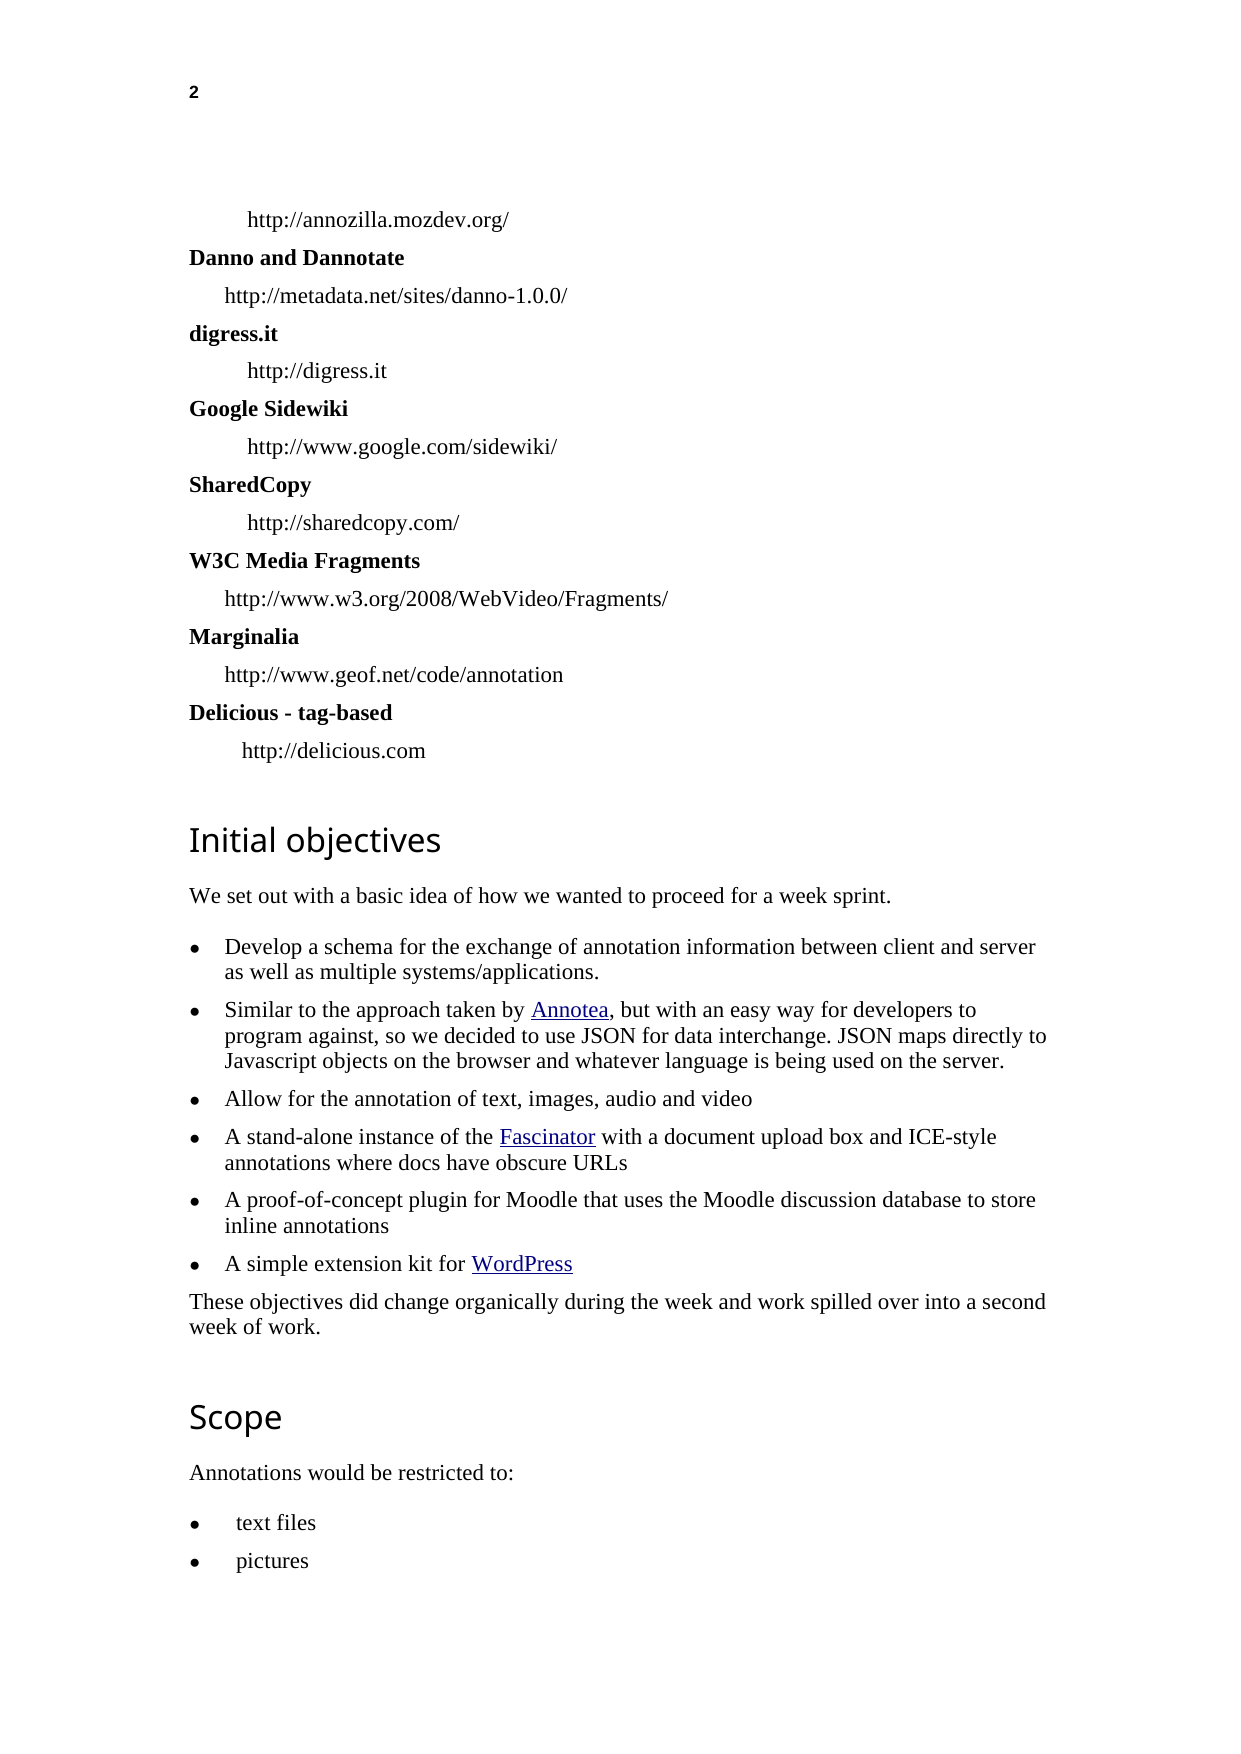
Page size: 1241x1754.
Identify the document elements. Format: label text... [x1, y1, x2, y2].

text http://sharedcopy.com/ [224, 510, 1051, 536]
list Similar to the approach taken by Annotea, but with an easy way for developers to program against, so we decided to use JSON for data interchange. JSON maps directly to Javascript objects on the browser and whatever language is being used on the server. [189, 997, 1051, 1074]
list Allow for the annotation of text, images, audio and video [189, 1086, 1051, 1112]
text http://delicious.com [224, 738, 1051, 763]
text Marginalia [189, 624, 1051, 649]
text digress.it [189, 321, 1051, 346]
text Google Sidewiki [189, 396, 1051, 422]
list text files [189, 1510, 1051, 1536]
list A simple extension kit for WordPress [189, 1251, 1051, 1276]
text SharedCopy [189, 472, 1051, 498]
text Danno and Dannotate [189, 245, 1051, 270]
text Initial objectives [189, 817, 1051, 862]
text http://www.geof.net/code/annotation [224, 662, 1051, 687]
text http://www.google.com/sidewiki/ [224, 434, 1051, 460]
text These objectives did change organically during the week and work spilled over into a second week of work. [189, 1289, 1051, 1340]
text http://www.w3.org/2008/WebVideo/Fragments/ [224, 586, 1051, 611]
text Scope [189, 1394, 1051, 1439]
text Delicious - tag-based [189, 700, 1051, 725]
text http://annozilla.mozdev.org/ [224, 207, 1051, 232]
list A stand-alone instance of the Fascinator with a document upload box and ICE-style annotations where docs have obscure URLs [189, 1124, 1051, 1175]
text We set out with a basic idea of how we wanted to proceed for a week sprint. [189, 883, 1051, 909]
list Develop a schema for the exchange of annotation information between client and server as well as multiple systems/applications. [189, 934, 1051, 985]
list pictures [189, 1548, 1051, 1574]
text Annotations would be restricted to: [189, 1460, 1051, 1486]
text http://metadata.net/sites/danno-1.0.0/ [224, 283, 1051, 308]
text http://digress.it [224, 358, 1051, 384]
text W3C Media Fragments [189, 548, 1051, 573]
list A proof-of-concept plugin for Moodle that uses the Moodle discussion database to store inline annotations [189, 1187, 1051, 1238]
